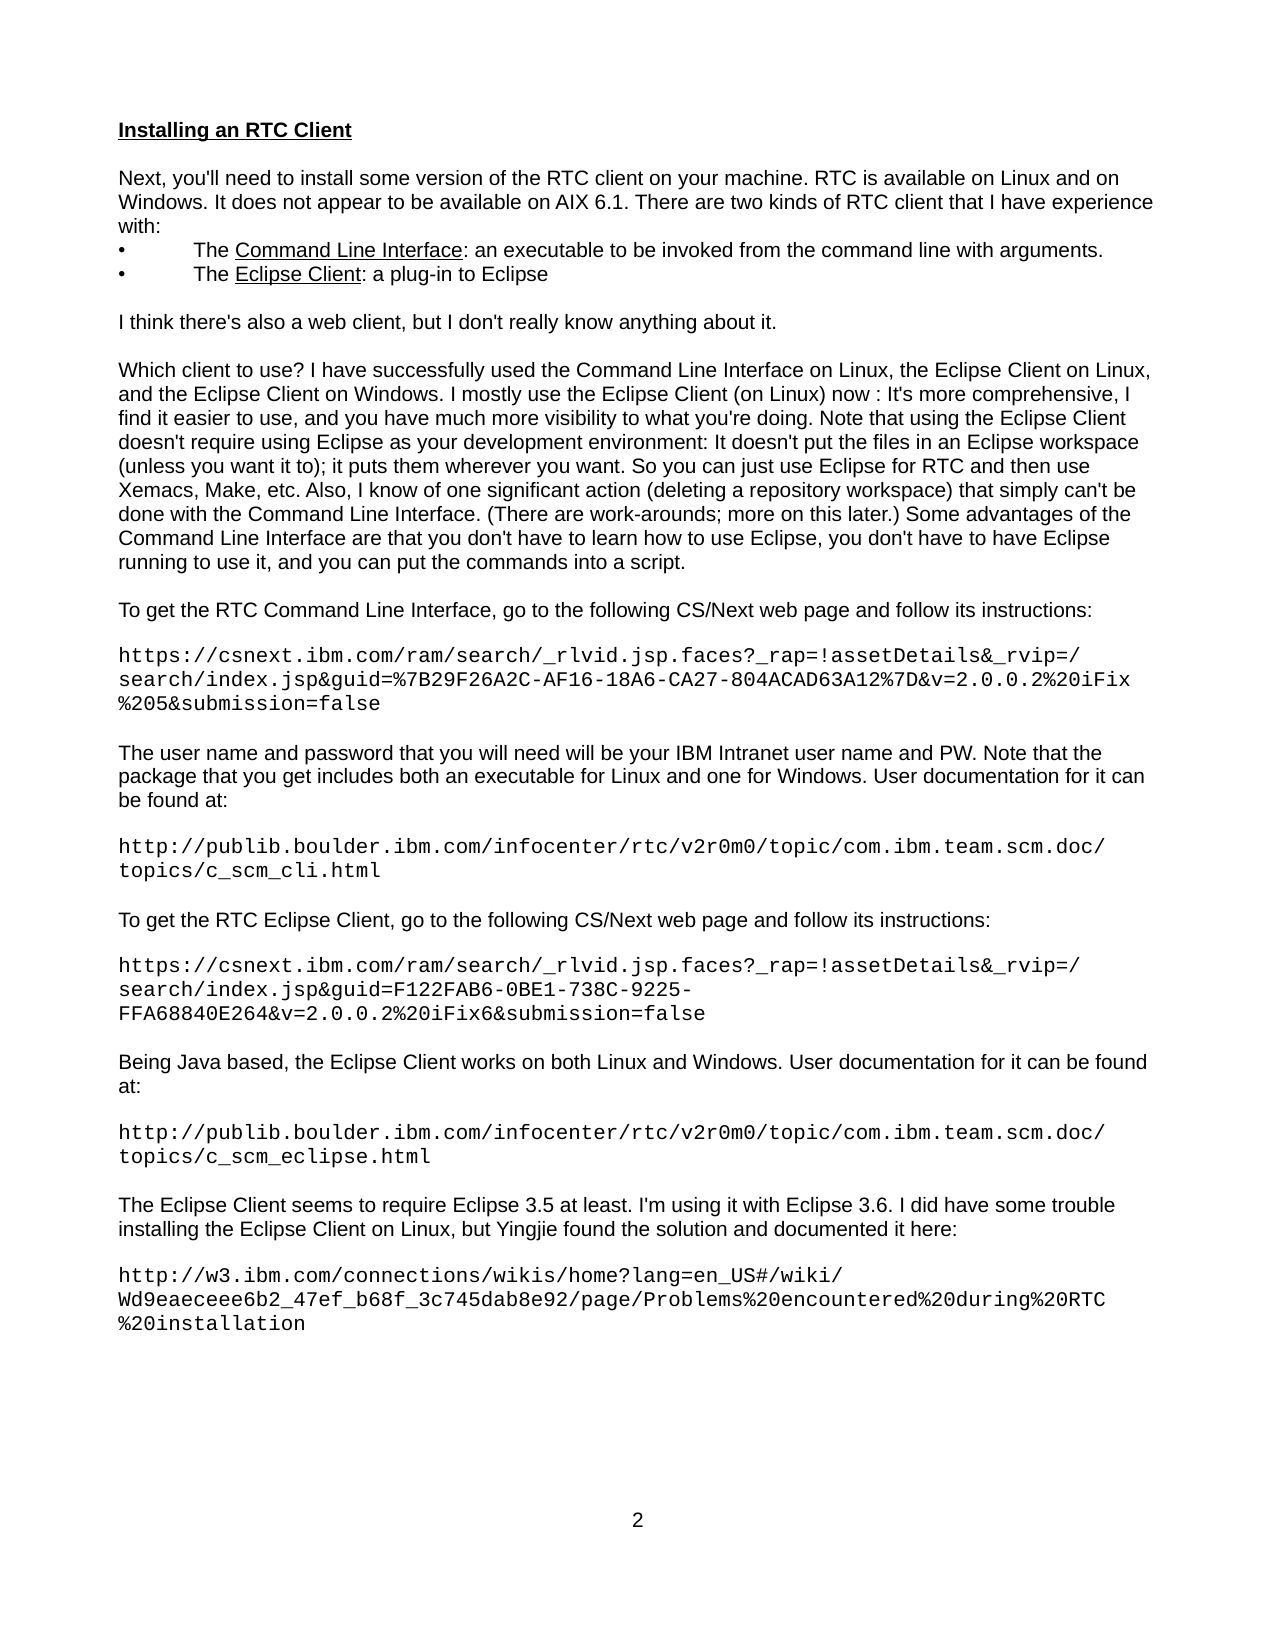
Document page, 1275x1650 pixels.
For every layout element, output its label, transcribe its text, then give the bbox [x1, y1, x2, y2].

text https://csnext.ibm.com/ram/search/_rlvid.jsp.faces?_rap=!assetDetails&_rvip=/search/index.jsp&guid=%7B29F26A2C-AF16-18A6-CA27-804ACAD63A12%7D&v=2.0.0.2%20iFix%205&submission=false [118, 645, 1157, 716]
text https://csnext.ibm.com/ram/search/_rlvid.jsp.faces?_rap=!assetDetails&_rvip=/search/index.jsp&guid=F122FAB6-0BE1-738C-9225-FFA68840E264&v=2.0.0.2%20iFix6&submission=false [118, 955, 1157, 1026]
text To get the RTC Command Line Interface, go to the following CS/Next web page and follow its instructions: [118, 597, 1157, 621]
text The user name and password that you will need will be your IBM Intranet user name and PW. Note that the package that you get includes both an executable for Linux and one for Windows. User documentation for it can be found at: [118, 740, 1157, 812]
text Installing an RTC Client [118, 118, 1157, 142]
list The Eclipse Client: a plug-in to Eclipse [118, 262, 1157, 286]
text http://w3.ibm.com/connections/wikis/home?lang=en_US#/wiki/Wd9eaeceee6b2_47ef_b68f_3c745dab8e92/page/Problems%20encountered%20during%20RTC%20installation [118, 1265, 1157, 1336]
text Being Java based, the Eclipse Client works on both Linux and Windows. User documentation for it can be found at: [118, 1050, 1157, 1098]
text The Eclipse Client seems to require Eclipse 3.5 at least. I'm using it with Eclipse 3.6. I did have some trouble installing the Eclipse Client on Linux, but Yingjie found the solution and documented it here: [118, 1193, 1157, 1241]
text Which client to use? I have successfully used the Command Line Interface on Linux, the Eclipse Client on Linux, and the Eclipse Client on Windows. I mostly use the Eclipse Client (on Linux) now : It's more comprehensive, I find it easier to use, and you have much more visibility to what you're doing. Note that using the Eclipse Client doesn't require using Eclipse as your development environment: It doesn't put the files in an Eclipse workspace (unless you want it to); it puts them wherever you want. So you can just use Eclipse for RTC and then use Xemacs, Make, etc. Also, I know of one significant action (deleting a repository workspace) that simply can't be done with the Command Line Interface. (There are work-arounds; more on this later.) Some advantages of the Command Line Interface are that you don't have to learn how to use Eclipse, you don't have to have Eclipse running to use it, and you can put the commands into a script. [118, 358, 1157, 573]
text To get the RTC Eclipse Client, go to the following CS/Next web page and follow its instructions: [118, 907, 1157, 931]
text http://publib.boulder.ibm.com/infocenter/rtc/v2r0m0/topic/com.ibm.team.scm.doc/topics/c_scm_eclipse.html [118, 1122, 1157, 1169]
list The Command Line Interface: an executable to be invoked from the command line with arguments. [118, 238, 1157, 262]
text I think there's also a web client, but I don't really know anything about it. [118, 310, 1157, 334]
text Next, you'll need to install some version of the RTC client on your machine. RTC is available on Linux and on Windows. It does not appear to be available on AIX 6.1. There are two kinds of RTC client that I have experience with: [118, 166, 1157, 238]
text http://publib.boulder.ibm.com/infocenter/rtc/v2r0m0/topic/com.ibm.team.scm.doc/topics/c_scm_cli.html [118, 836, 1157, 883]
